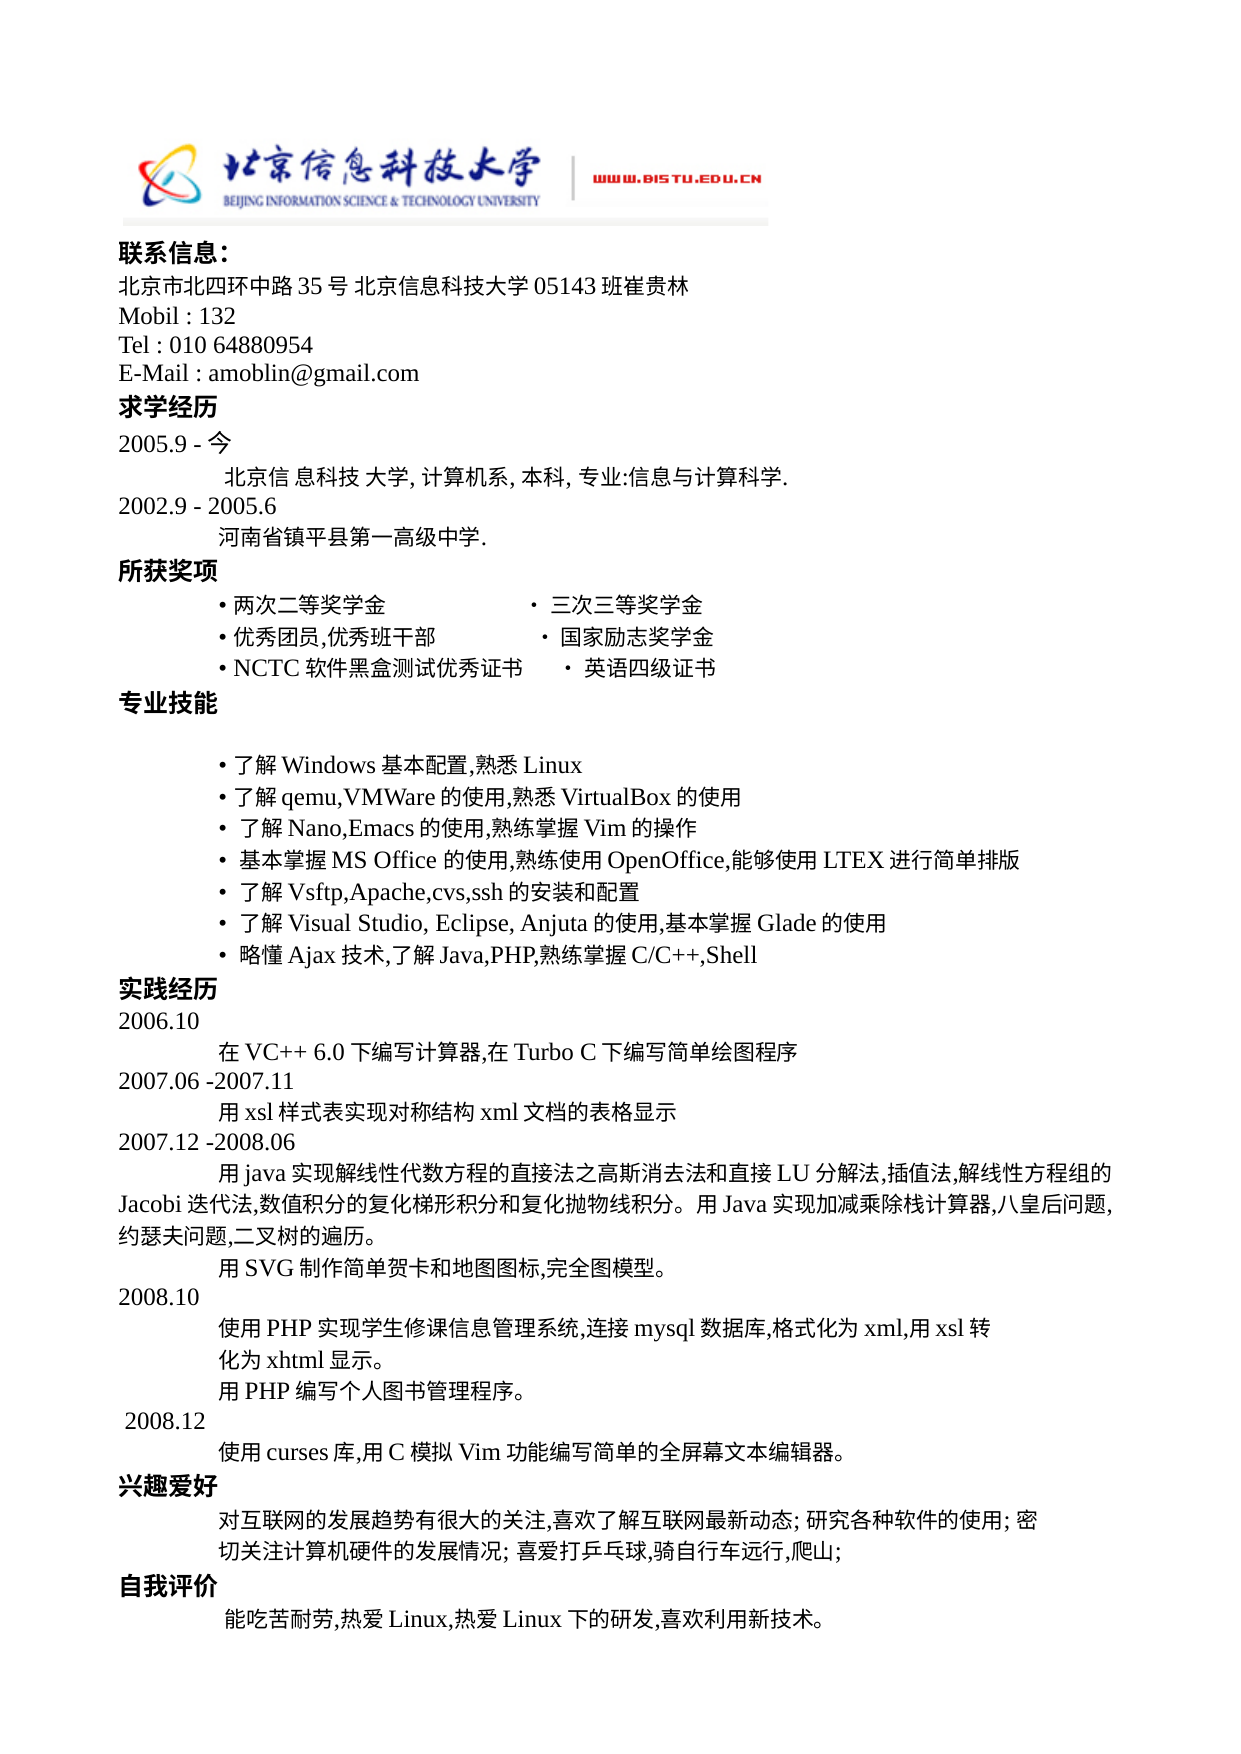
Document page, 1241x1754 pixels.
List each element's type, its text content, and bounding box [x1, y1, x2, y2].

text 对互联网的发展趋势有很大的关注,喜欢了解互联网最新动态; 研究各种软件的使用; 密 [118, 1503, 1122, 1534]
text • 了解Vsftp,Apache,cvs,ssh的安装和配置 [118, 875, 1122, 906]
text 河南省镇平县第一高级中学. [118, 520, 1122, 552]
text 2005.9 - 今 [118, 423, 1122, 460]
text 专业技能 [118, 683, 1122, 719]
text 所获奖项 [118, 552, 1122, 588]
text • NCTC软件黑盒测试优秀证书 • 英语四级证书 [118, 651, 1122, 683]
picture [123, 123, 769, 226]
text 兴趣爱好 [118, 1466, 1122, 1503]
text 联系信息： [118, 233, 1122, 269]
text E-Mail : amoblin@gmail.com [118, 358, 1122, 387]
text 切关注计算机硬件的发展情况; 喜爱打乒乓球,骑自行车远行,爬山; [118, 1534, 1122, 1566]
text • 优秀团员,优秀班干部 • 国家励志奖学金 [118, 620, 1122, 651]
text • 两次二等奖学金 • 三次三等奖学金 [118, 588, 1122, 620]
text 北京信 息科技 大学, 计算机系, 本科, 专业:信息与计算科学. [118, 460, 1122, 491]
text 用java实现解线性代数方程的直接法之高斯消去法和直接LU分解法,插值法,解线性方程组的Jacobi迭代法,数值积分的复化梯形积分和复化抛物线积分。用Java实现加减乘除栈计算器,八皇后问题,约瑟夫问题,二叉树的遍历。 [118, 1156, 1122, 1251]
text 2002.9 - 2005.6 [118, 491, 1122, 520]
text • 了解Nano,Emacs的使用,熟练掌握Vim的操作 [118, 811, 1122, 843]
text • 了解Visual Studio, Eclipse, Anjuta的使用,基本掌握Glade的使用 [118, 906, 1122, 938]
text 2008.12 [118, 1406, 1122, 1435]
text • 了解qemu,VMWare的使用,熟悉VirtualBox的使用 [118, 780, 1122, 811]
text 用PHP编写个人图书管理程序。 [118, 1374, 1122, 1406]
text 2007.06 -2007.11 [118, 1066, 1122, 1095]
text 化为xhtml显示。 [118, 1343, 1122, 1374]
text 2007.12 -2008.06 [118, 1127, 1122, 1156]
text 使用PHP实现学生修课信息管理系统,连接mysql数据库,格式化为xml,用xsl转 [118, 1311, 1122, 1343]
text • 略懂Ajax技术,了解Java,PHP,熟练掌握C/C++,Shell [118, 938, 1122, 970]
text 用xsl样式表实现对称结构xml文档的表格显示 [118, 1095, 1122, 1127]
text 使用curses库,用C模拟Vim功能编写简单的全屏幕文本编辑器。 [118, 1435, 1122, 1466]
text • 基本掌握MS Office 的使用,熟练使用OpenOffice,能够使用LTEX进行简单排版 [118, 843, 1122, 875]
text 求学经历 [118, 387, 1122, 423]
text 2008.10 [118, 1282, 1122, 1311]
text 实践经历 [118, 970, 1122, 1006]
text 在VC++ 6.0下编写计算器,在Turbo C下编写简单绘图程序 [118, 1035, 1122, 1066]
text 自我评价 [118, 1566, 1122, 1602]
text 能吃苦耐劳,热爱Linux,热爱Linux下的研发,喜欢利用新技术。 [118, 1602, 1122, 1634]
text 北京市北四环中路35号 北京信息科技大学05143班崔贵林 [118, 269, 1122, 301]
text 2006.10 [118, 1006, 1122, 1035]
text • 了解Windows基本配置,熟悉Linux [118, 748, 1122, 780]
text 用SVG制作简单贺卡和地图图标,完全图模型。 [118, 1251, 1122, 1282]
text Tel : 010 64880954 [118, 330, 1122, 358]
text Mobil : 132 [118, 301, 1122, 330]
